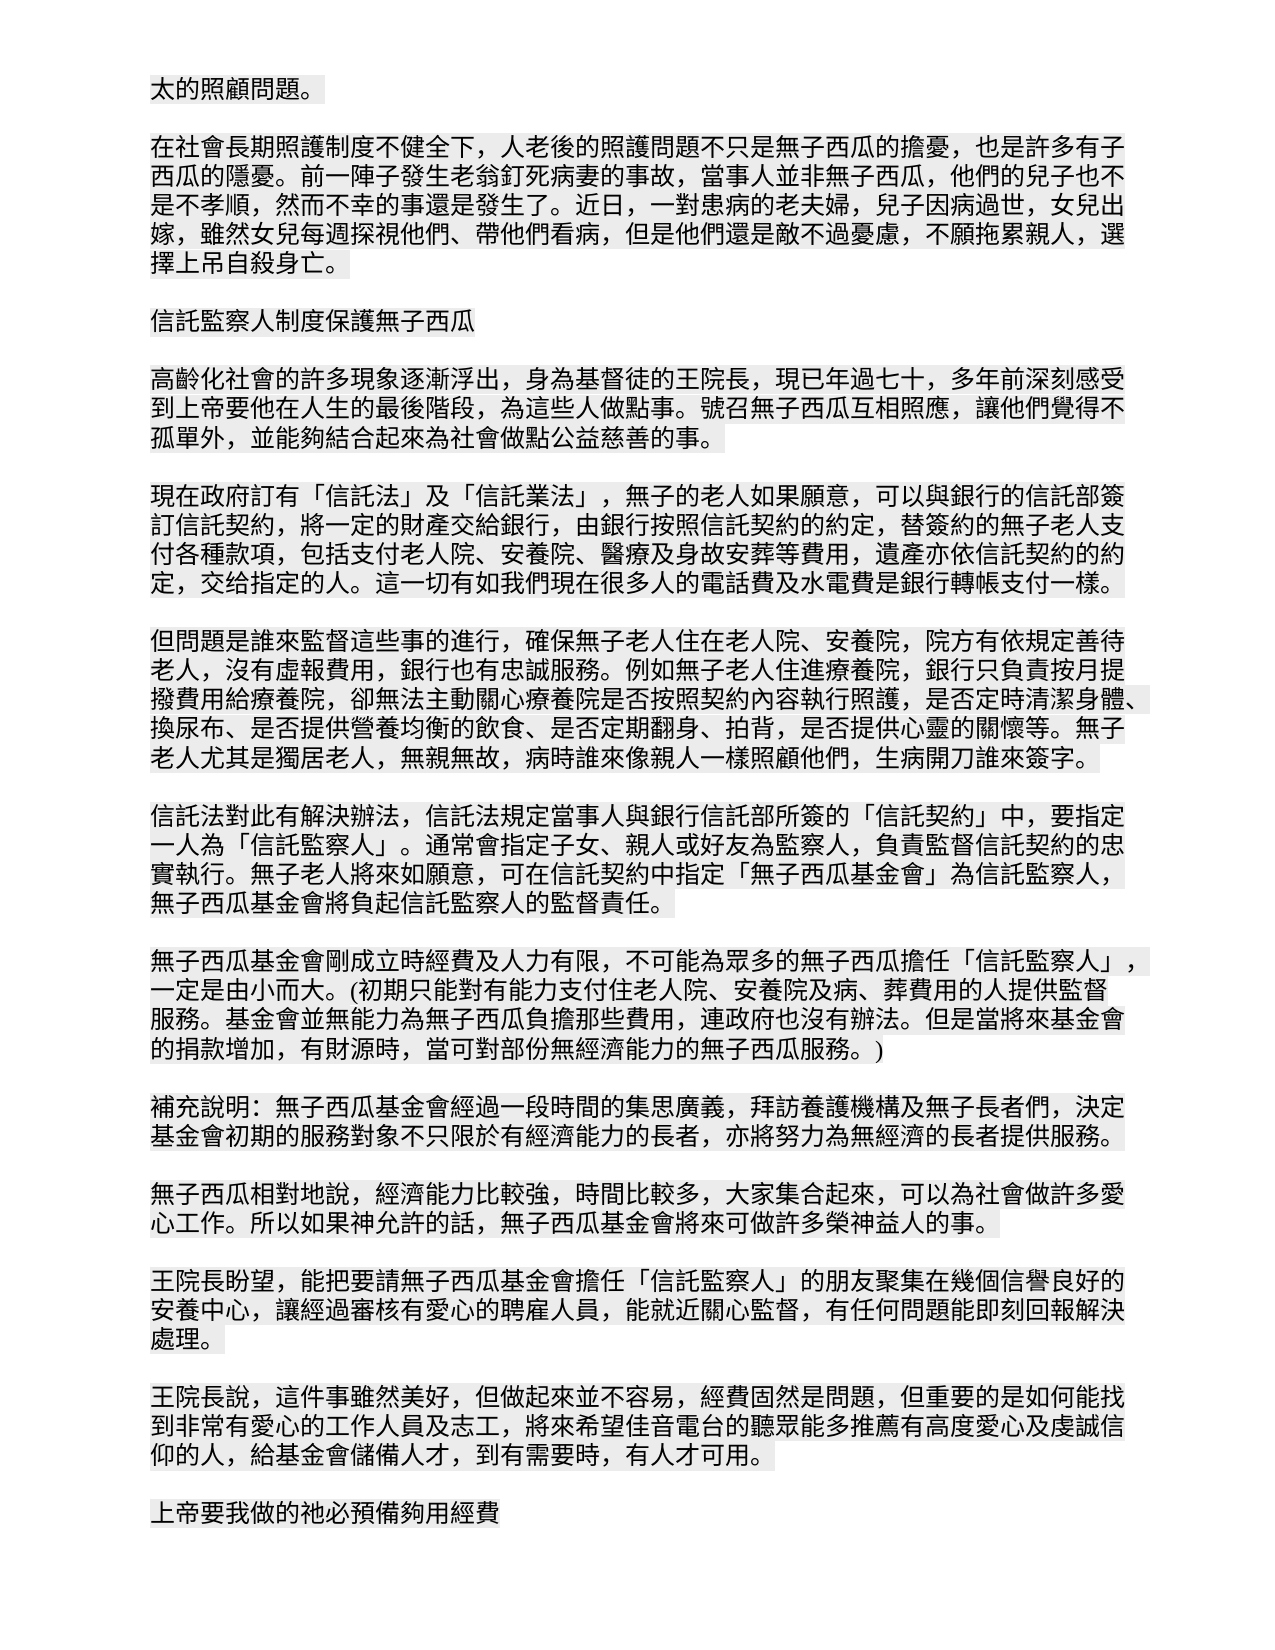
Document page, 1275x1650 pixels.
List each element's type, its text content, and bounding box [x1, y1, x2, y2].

text 無子西瓜基金會為現任監察院院長王建煊、蘇法昭伉儷所創辦，經台北市社會局核准、法院經准登記，已於2011/05/16正式成立，旨在以愛心照顧有需要的無子族群。 MAY 01 SUN 2011 服務無子老人是最後的重要工程-王建煊 「我想這可能是我人生最後一項偉大的愛心工程，期待透過基金會的監督運作，協助膝下無子或子女不在身旁的老人，獲得適當的照顧，有所善終，免於遭遺棄的恐懼。」 針對國內高齡化的社會需要，監察院王建煊院長今年1月26日率先提出成立無子西瓜基金會，以監督信託的方式，幫助膝下無子或子女不在身旁的老人。 他拿出近期賣掉位於外雙溪房子的1,300萬元，1,000萬成立無子西瓜基金會，300萬作為初期行政經費，4月8日召開首次董事會準備正式登記成立。基金會正式名稱將是「財團法人台北市無子西瓜社會福利基金會」，無子西瓜是無子女者的暱稱。 老後的照護是許多人的隱憂 王院長提到，臺灣每五至六對夫妻，就有一對膝下無子，許多無子老人，對晚年充滿了恐懼與憂慮。 「有些人口裡不說，心裡卻擔心夫妻皆衰老或老伴走了，自己生病後誰陪他們看病？開刀時誰來簽字？死後誰替他們安葬？…。」 某次他和一桌朋友吃飯，提議替坐在對面的朋友照相留念，卻遭斷然拒絕，原來目前單身的她沒有孩子，擔心死後，拍這麼多相片給誰看，最後還不是丟在地上任人踐踏。 一對住在安養院的夫妻，先生罹患癌症，他說，「我不怕死，可是我死後，太太怎麼辦？」這位太太雖然生活尚能勉強自理，卻事事習慣依賴先生，讓先生非常擔心身故後太太的照顧問題。 在社會長期照護制度不健全下，人老後的照護問題不只是無子西瓜的擔憂，也是許多有子西瓜的隱憂。前一陣子發生老翁釘死病妻的事故，當事人並非無子西瓜，他們的兒子也不是不孝順，然而不幸的事還是發生了。近日，一對患病的老夫婦，兒子因病過世，女兒出嫁，雖然女兒每週探視他們、帶他們看病，但是他們還是敵不過憂慮，不願拖累親人，選擇上吊自殺身亡。 信託監察人制度保護無子西瓜 高齡化社會的許多現象逐漸浮出，身為基督徒的王院長，現已年過七十，多年前深刻感受到上帝要他在人生的最後階段，為這些人做點事。號召無子西瓜互相照應，讓他們覺得不孤單外，並能夠結合起來為社會做點公益慈善的事。 現在政府訂有「信託法」及「信託業法」，無子的老人如果願意，可以與銀行的信託部簽訂信託契約，將一定的財產交給銀行，由銀行按照信託契約的約定，替簽約的無子老人支付各種款項，包括支付老人院、安養院、醫療及身故安葬等費用，遺產亦依信託契約的約定，交给指定的人。這一切有如我們現在很多人的電話費及水電費是銀行轉帳支付一樣。 但問題是誰來監督這些事的進行，確保無子老人住在老人院、安養院，院方有依規定善待老人，沒有虛報費用，銀行也有忠誠服務。例如無子老人住進療養院，銀行只負責按月提撥費用給療養院，卻無法主動關心療養院是否按照契約內容執行照護，是否定時清潔身體、換尿布、是否提供營養均衡的飲食、是否定期翻身、拍背，是否提供心靈的關懷等。無子老人尤其是獨居老人，無親無故，病時誰來像親人一樣照顧他們，生病開刀誰來簽字。 信託法對此有解決辦法，信託法規定當事人與銀行信託部所簽的「信託契約」中，要指定一人為「信託監察人」。通常會指定子女、親人或好友為監察人，負責監督信託契約的忠實執行。無子老人將來如願意，可在信託契約中指定「無子西瓜基金會」為信託監察人，無子西瓜基金會將負起信託監察人的監督責任。 無子西瓜基金會剛成立時經費及人力有限，不可能為眾多的無子西瓜擔任「信託監察人」，一定是由小而大。(初期只能對有能力支付住老人院、安養院及病、葬費用的人提供監督服務。基金會並無能力為無子西瓜負擔那些費用，連政府也沒有辦法。但是當將來基金會的捐款增加，有財源時，當可對部份無經濟能力的無子西瓜服務。) 補充說明：無子西瓜基金會經過一段時間的集思廣義，拜訪養護機構及無子長者們，決定基金會初期的服務對象不只限於有經濟能力的長者，亦將努力為無經濟的長者提供服務。 無子西瓜相對地說，經濟能力比較強，時間比較多，大家集合起來，可以為社會做許多愛心工作。所以如果神允許的話，無子西瓜基金會將來可做許多榮神益人的事。 王院長盼望，能把要請無子西瓜基金會擔任「信託監察人」的朋友聚集在幾個信譽良好的安養中心，讓經過審核有愛心的聘雇人員，能就近關心監督，有任何問題能即刻回報解決處理。 王院長說，這件事雖然美好，但做起來並不容易，經費固然是問題，但重要的是如何能找到非常有愛心的工作人員及志工，將來希望佳音電台的聽眾能多推薦有高度愛心及虔誠信仰的人，給基金會儲備人才，到有需要時，有人才可用。 上帝要我做的祂必預備夠用經費 雖然知道這是一個龐大的工程，他仍然義無反顧的把自己投進去，因為這是他從上帝那裡得到的mission(使命)。 問他是否擔心財源問題，他舉德蕾莎修女和愛基會的「撿回珍珠計畫」為例說明，只要這件事是上帝要他做的，上帝就會準備錢。 德蕾莎修女成立仁愛傳教修會，服務窮人中的窮人，開始時只有她一個人，她死時，在全球127個國家設立700多個修會分院，擁有7,000名正式職員、4,000名修女。有記者問她是否為錢發愁，德雷莎修女說她從來不擔心沒有錢，因為「我做的事都是上帝要我做的，祂必定會準備足夠的經費。」 2004年開始的「撿回珍珠計劃」，是愛基會（財團法人愛心第二春文教基金會）在中國浙江省成立的「新華愛心教育基金會」所發起的計畫，將善心捐款用於成績特優但特別貧窮的高中生身上的慈善計畫，高中三年學費、吃住均免費。初期每個珍珠三年需要15,000元人民幣，後來透過和學校合作，費用減半。 工作同仁覺得每顆珍珠的費用不貲，但是王院長卻不擔心經費問題，因為知道這是上帝要他們做的。受惠學生數，從第一年21人，逐年增加，2010年已經幫助88個班級共4,400人，2011年估計100班共5,000名學生，受惠人數年年增加，經費卻沒有斷絕。 王院長經常鼓勵基金會同仁，對上帝要有信心，若所做的事是社會需要的，對人群有貢獻的，目的、方法、手段皆符合聖經的正直與慈愛原則，就放心的把一切擔心憂慮交託給祂，因為祂必供應一切所需。 從15年前的愛基會到今天的無子西瓜基金會，王建煊院長透過公義與慈善行動，讓人們看見那位愛眾人，願意為人解決問題、供應人一切需要的上帝。 （本文轉載自佳音LOVE聯播網2011年5月出版的「佳音90.9廣播月刊」) [150, 75, 1125, 1557]
